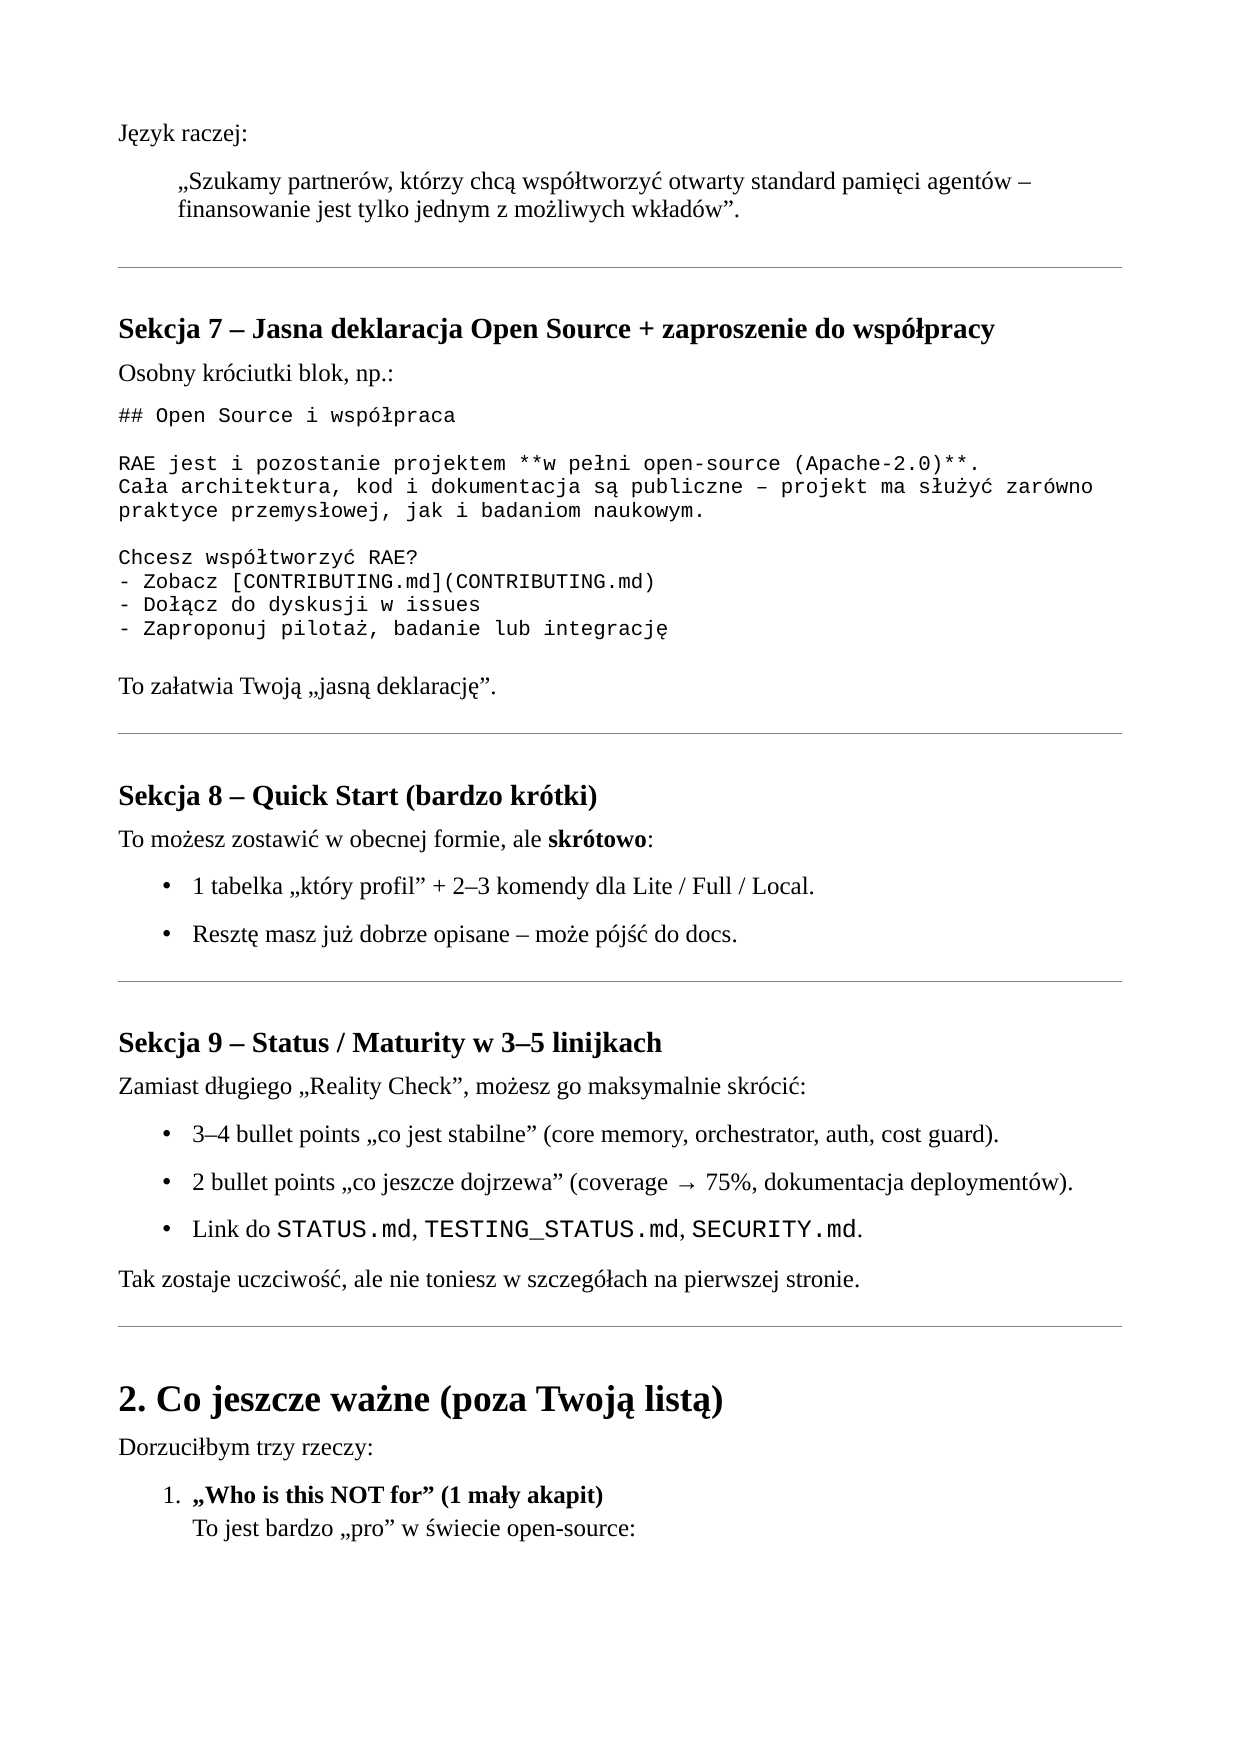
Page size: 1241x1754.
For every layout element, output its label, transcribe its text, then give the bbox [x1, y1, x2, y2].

text Osobny króciutki blok, np.: [118, 358, 1122, 386]
text - Zaproponuj pilotaż, badanie lub integrację [118, 618, 1122, 642]
text ## Open Source i współpraca [118, 405, 1122, 429]
list „Who is this NOT for” (1 mały akapit) To jest bardzo „pro” w świecie open-source: [162, 1480, 1122, 1542]
text „Szukamy partnerów, którzy chcą współtworzyć otwarty standard pamięci agentów – finansowanie jest tylko jednym z możliwych wkładów”. [177, 166, 1063, 223]
list 3–4 bullet points „co jest stabilne” (core memory, orchestrator, auth, cost guard). [162, 1119, 1122, 1148]
text Tak zostaje uczciwość, ale nie toniesz w szczegółach na pierwszej stronie. [118, 1264, 1122, 1293]
subtitle Sekcja 9 – Status / Maturity w 3–5 linijkach [118, 1025, 1122, 1059]
text - Zobacz [CONTRIBUTING.md](CONTRIBUTING.md) [118, 571, 1122, 594]
text Dorzuciłbym trzy rzeczy: [118, 1432, 1122, 1461]
text Cała architektura, kod i dokumentacja są publiczne – projekt ma służyć zarówno praktyce przemysłowej, jak i badaniom naukowym. [118, 476, 1122, 523]
subtitle Sekcja 8 – Quick Start (bardzo krótki) [118, 778, 1122, 811]
text Język raczej: [118, 118, 1122, 147]
text RAE jest i pozostanie projektem **w pełni open-source (Apache-2.0)**. [118, 452, 1122, 476]
text To załatwia Twoją „jasną deklarację”. [118, 671, 1122, 700]
text Zamiast długiego „Reality Check”, możesz go maksymalnie skrócić: [118, 1071, 1122, 1100]
text To możesz zostawić w obecnej formie, ale skrótowo: [118, 824, 1122, 852]
list Resztę masz już dobrze opisane – może pójść do docs. [162, 919, 1122, 948]
list 2 bullet points „co jeszcze dojrzewa” (coverage → 75%, dokumentacja deploymentów). [162, 1167, 1122, 1195]
list Link do STATUS.md, TESTING_STATUS.md, SECURITY.md. [162, 1214, 1122, 1245]
text Chcesz współtworzyć RAE? [118, 547, 1122, 571]
text - Dołącz do dyskusji w issues [118, 594, 1122, 618]
subtitle 2. Co jeszcze ważne (poza Twoją listą) [118, 1377, 1122, 1420]
subtitle Sekcja 7 – Jasna deklaracja Open Source + zaproszenie do współpracy [118, 312, 1122, 345]
list 1 tabelka „który profil” + 2–3 komendy dla Lite / Full / Local. [162, 871, 1122, 900]
